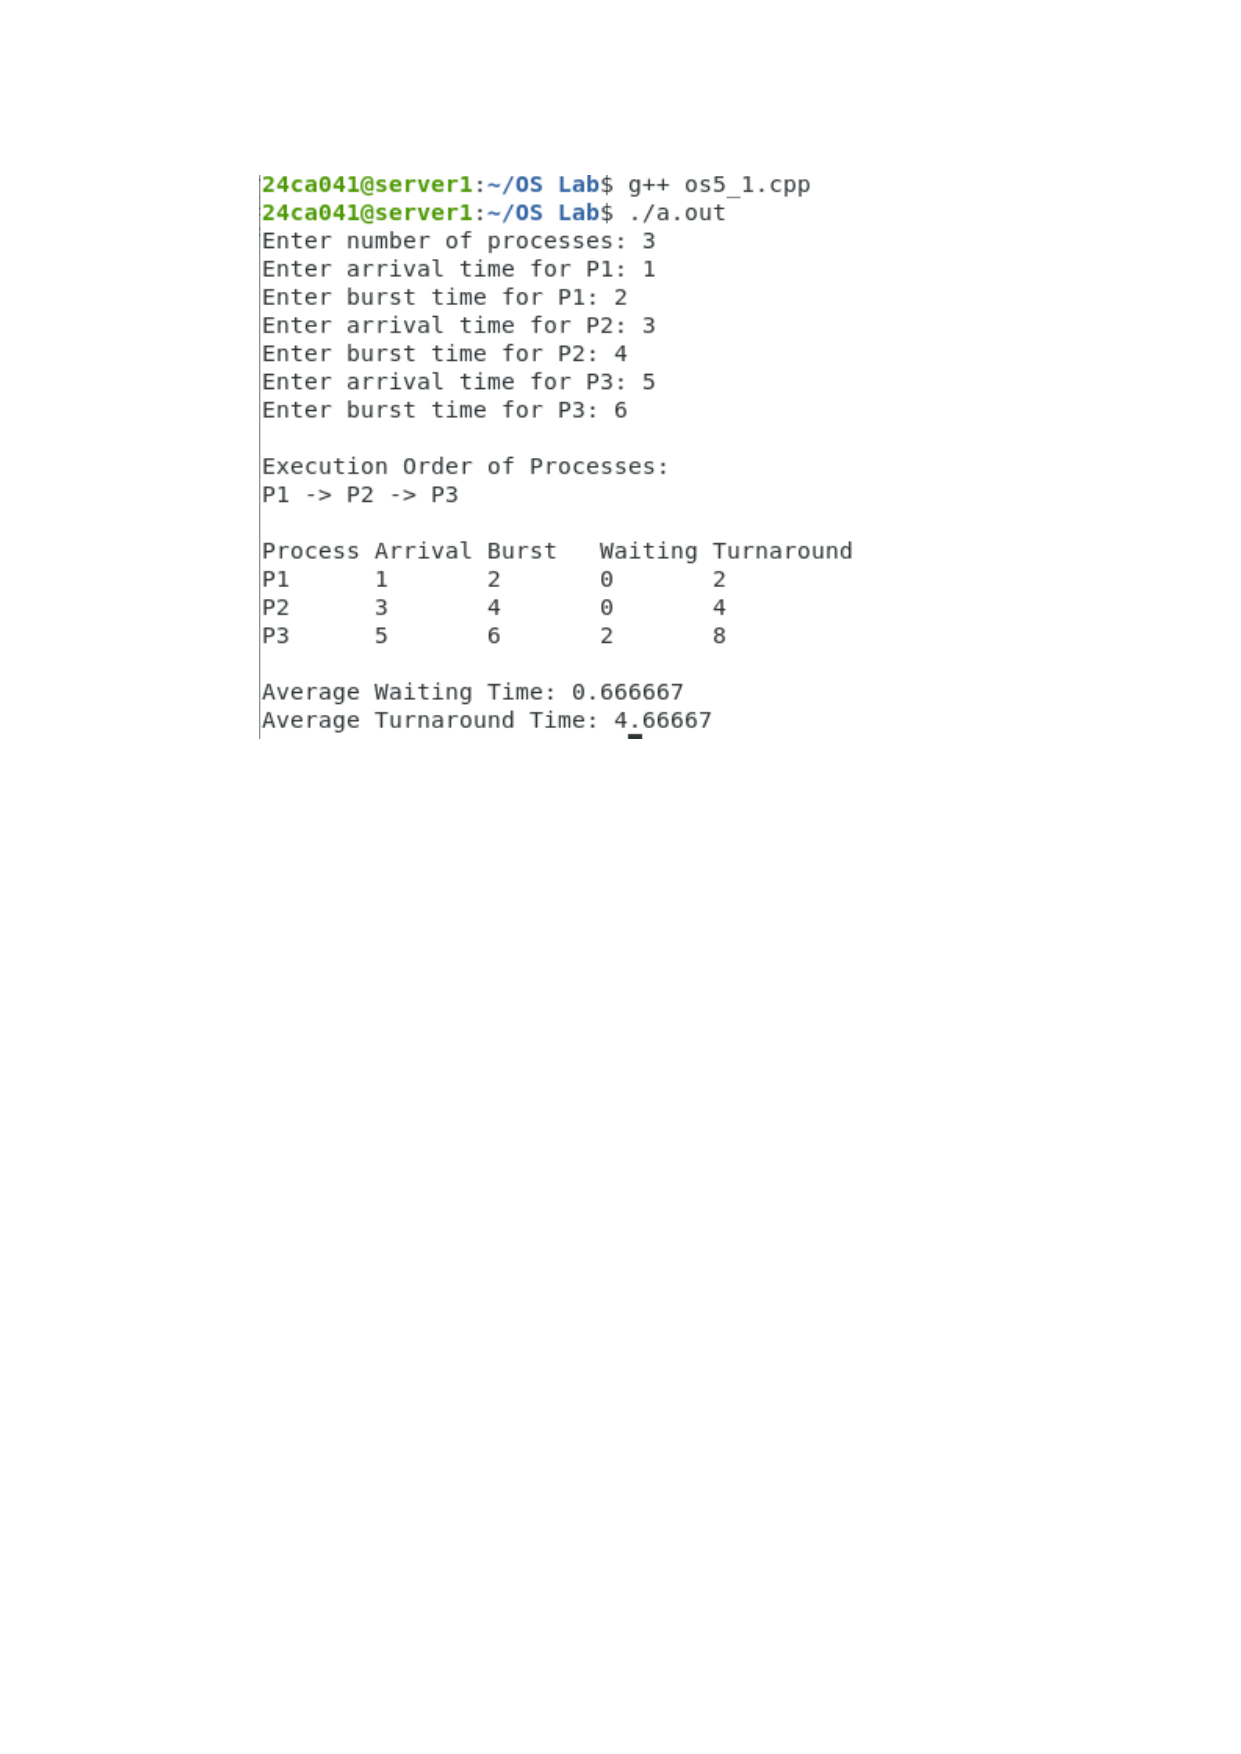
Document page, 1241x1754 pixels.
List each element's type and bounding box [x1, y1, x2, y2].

picture [259, 175, 982, 739]
